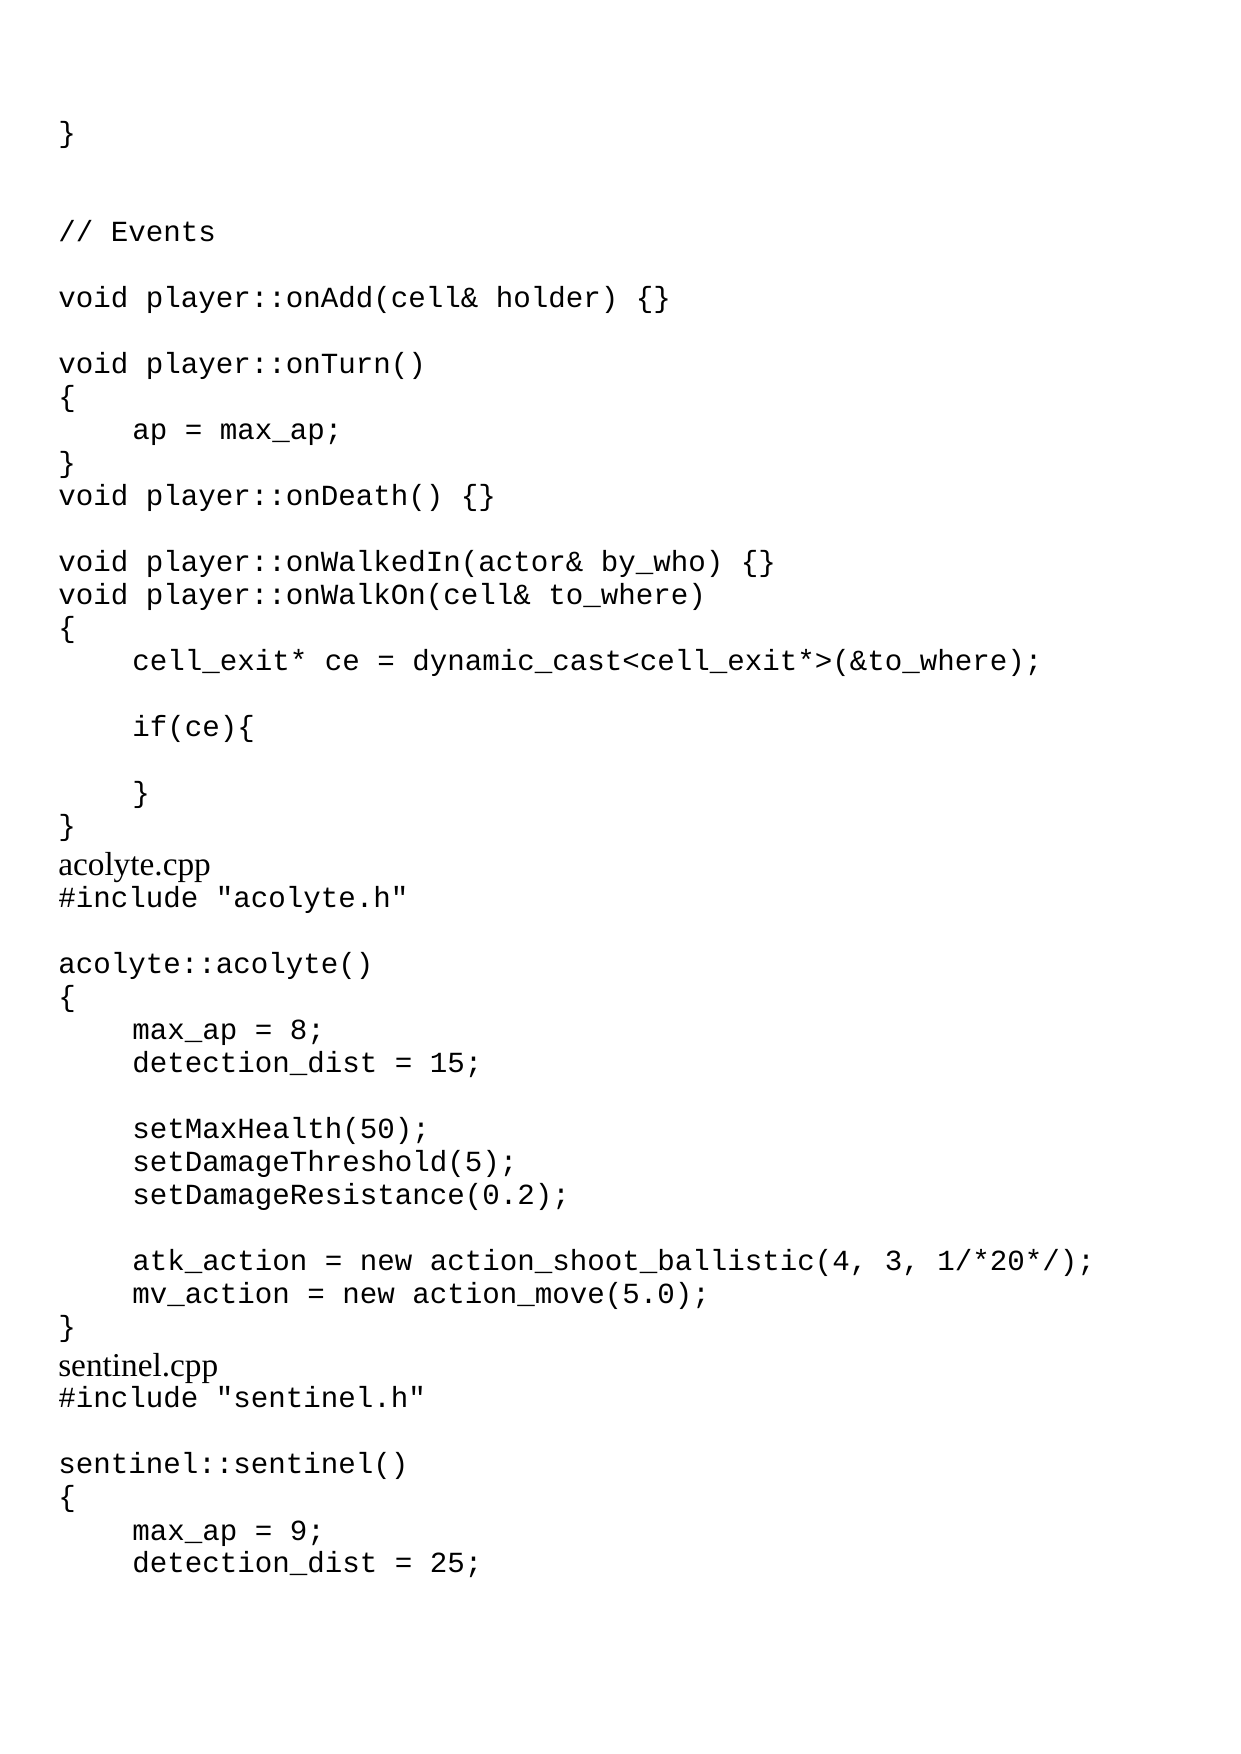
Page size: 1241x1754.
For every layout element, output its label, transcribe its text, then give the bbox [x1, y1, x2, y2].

text void player::onWalkedIn(actor& by_who) {} [58, 547, 1122, 580]
text #include "acolyte.h" [58, 883, 1122, 916]
text void player::onAdd(cell& holder) {} [58, 283, 1122, 316]
text cell_exit* ce = dynamic_cast<cell_exit*>(&to_where); [58, 646, 1122, 679]
text { [58, 1483, 1122, 1516]
text } [58, 812, 1122, 844]
text acolyte::acolyte() [58, 949, 1122, 982]
text atk_action = new action_shoot_ballistic(4, 3, 1/*20*/); [58, 1246, 1122, 1279]
text max_ap = 9; [58, 1516, 1122, 1549]
text sentinel.cpp [58, 1345, 1122, 1383]
text setDamageThreshold(5); [58, 1147, 1122, 1180]
text // Events [58, 217, 1122, 250]
text void player::onDeath() {} [58, 481, 1122, 514]
text detection_dist = 25; [58, 1549, 1122, 1582]
text } [58, 1312, 1122, 1345]
text { [58, 613, 1122, 646]
text { [58, 982, 1122, 1015]
text ap = max_ap; [58, 415, 1122, 448]
text sentinel::sentinel() [58, 1449, 1122, 1483]
text detection_dist = 15; [58, 1048, 1122, 1081]
text } [58, 778, 1122, 812]
text if(ce){ [58, 712, 1122, 746]
text max_ap = 8; [58, 1015, 1122, 1048]
text void player::onWalkOn(cell& to_where) [58, 580, 1122, 613]
text } [58, 118, 1122, 151]
text setDamageResistance(0.2); [58, 1180, 1122, 1213]
text void player::onTurn() [58, 349, 1122, 382]
text { [58, 382, 1122, 415]
text acolyte.cpp [58, 844, 1122, 883]
text #include "sentinel.h" [58, 1383, 1122, 1417]
text setMaxHealth(50); [58, 1114, 1122, 1147]
text mv_action = new action_move(5.0); [58, 1279, 1122, 1312]
text } [58, 448, 1122, 481]
